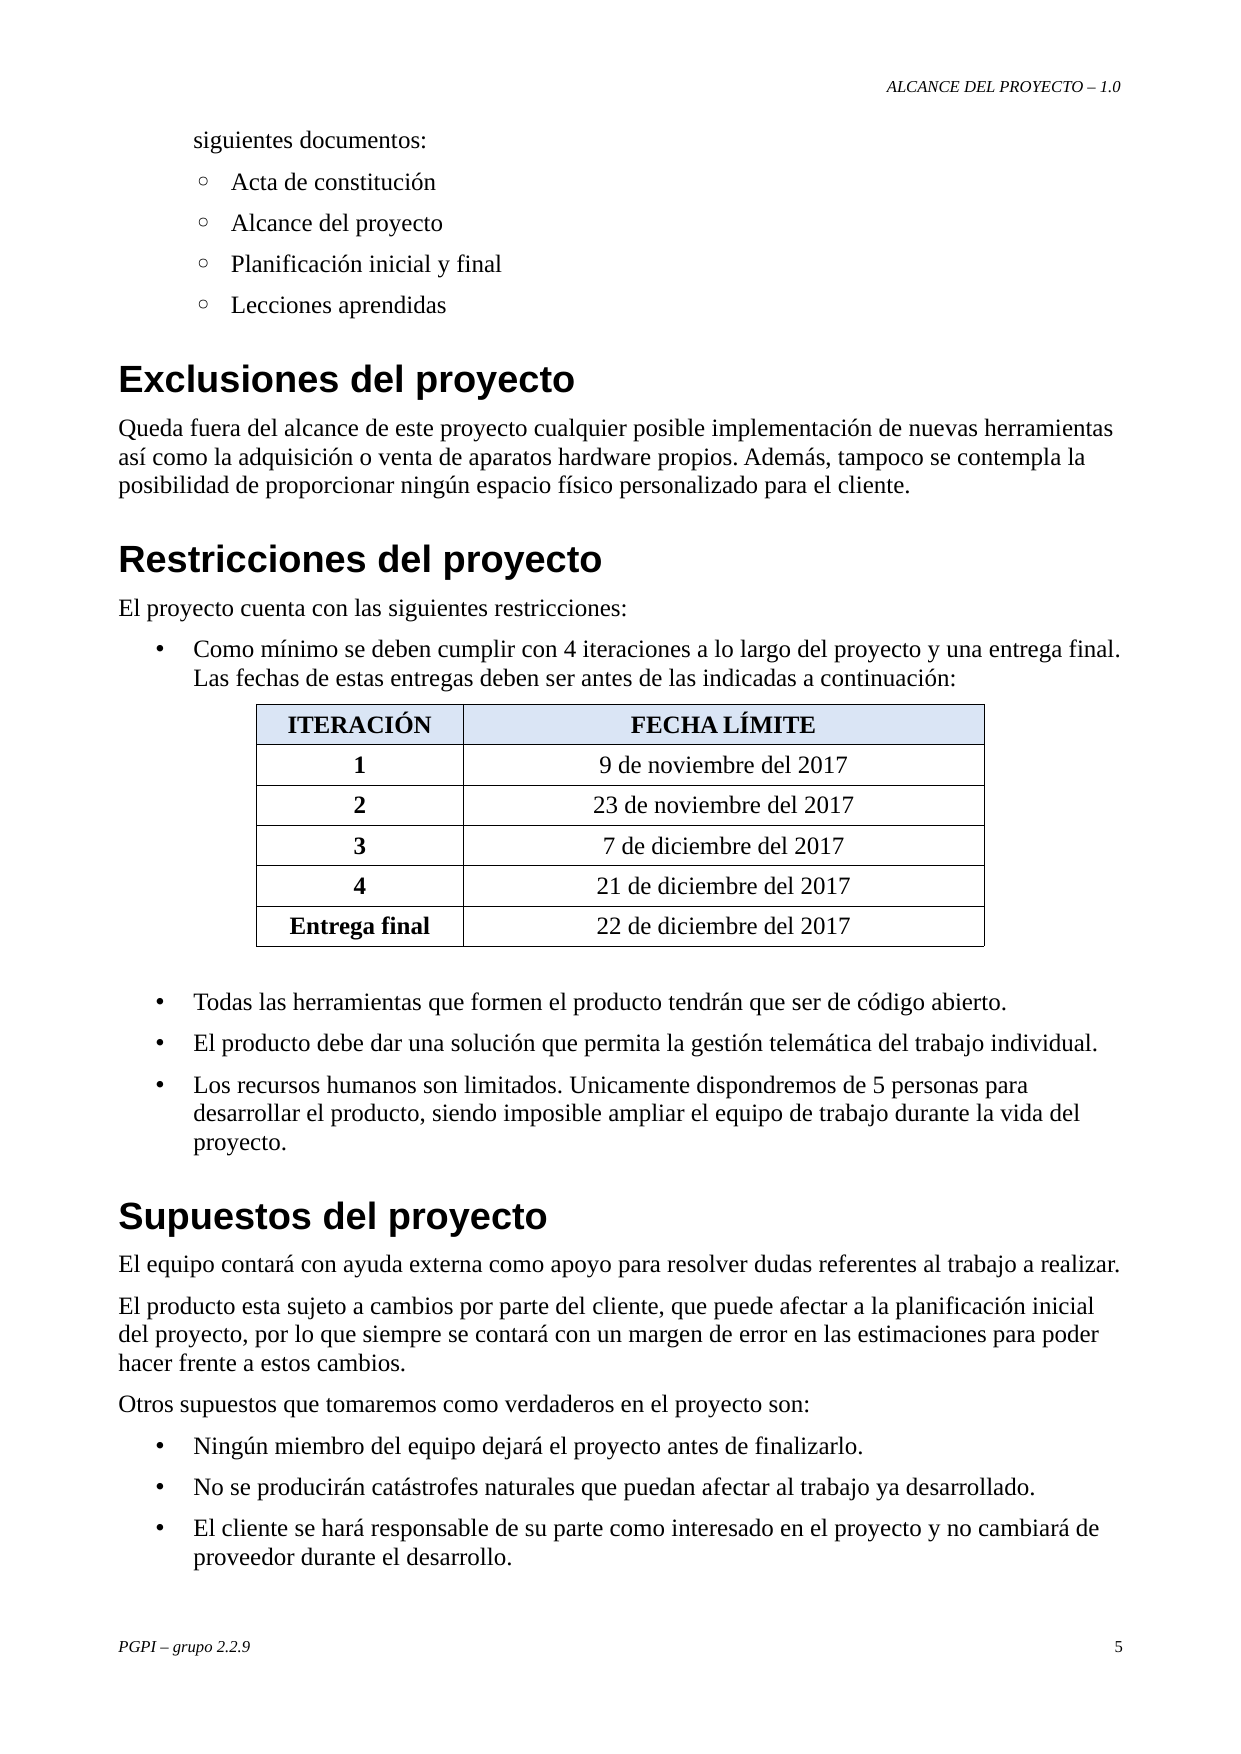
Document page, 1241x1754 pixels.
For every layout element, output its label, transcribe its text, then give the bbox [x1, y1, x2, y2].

text Otros supuestos que tomaremos como verdaderos en el proyecto son: [118, 1389, 1122, 1418]
list Todas las herramientas que formen el producto tendrán que ser de código abierto. [156, 987, 1122, 1016]
list Como mínimo se deben cumplir con 4 iteraciones a lo largo del proyecto y una entrega final. Las fechas de estas entregas deben ser antes de las indicadas a continuación: [156, 634, 1122, 691]
list No se producirán catástrofes naturales que puedan afectar al trabajo ya desarrollado. [156, 1472, 1122, 1501]
list Acta de constitución [193, 167, 1122, 195]
text El producto esta sujeto a cambios por parte del cliente, que puede afectar a la planificación inicial del proyecto, por lo que siempre se contará con un margen de error en las estimaciones para poder hacer frente a estos cambios. [118, 1291, 1122, 1377]
list siguientes documentos: [156, 125, 1122, 154]
table_cell 3 [257, 826, 463, 865]
list Los recursos humanos son limitados. Unicamente dispondremos de 5 personas para desarrollar el producto, siendo imposible ampliar el equipo de trabajo durante la vida del proyecto. [156, 1070, 1122, 1156]
table_cell 7 de diciembre del 2017 [464, 826, 984, 865]
list Lecciones aprendidas [193, 290, 1122, 319]
table_cell 1 [257, 745, 463, 784]
table_header ITERACIÓN [257, 705, 463, 744]
table_cell Entrega final [257, 907, 463, 946]
list El cliente se hará responsable de su parte como interesado en el proyecto y no cambiará de proveedor durante el desarrollo. [156, 1513, 1122, 1571]
text El equipo contará con ayuda externa como apoyo para resolver dudas referentes al trabajo a realizar. [118, 1249, 1122, 1278]
table_cell 4 [257, 866, 463, 906]
table_cell 9 de noviembre del 2017 [464, 745, 984, 784]
list Planificación inicial y final [193, 249, 1122, 278]
table_cell 23 de noviembre del 2017 [464, 786, 984, 825]
table_header FECHA LÍMITE [464, 705, 984, 744]
table_cell 21 de diciembre del 2017 [464, 866, 984, 906]
list El producto debe dar una solución que permita la gestión telemática del trabajo individual. [156, 1028, 1122, 1057]
table_cell 22 de diciembre del 2017 [464, 907, 984, 946]
subtitle Restricciones del proyecto [118, 537, 1122, 580]
list Alcance del proyecto [193, 208, 1122, 237]
text Queda fuera del alcance de este proyecto cualquier posible implementación de nuevas herramientas así como la adquisición o venta de aparatos hardware propios. Además, tampoco se contempla la posibilidad de proporcionar ningún espacio físico personalizado para el cliente. [118, 413, 1122, 499]
subtitle Supuestos del proyecto [118, 1193, 1122, 1237]
subtitle Exclusiones del proyecto [118, 357, 1122, 400]
text El proyecto cuenta con las siguientes restricciones: [118, 593, 1122, 621]
list Ningún miembro del equipo dejará el proyecto antes de finalizarlo. [156, 1431, 1122, 1459]
table_cell 2 [257, 786, 463, 825]
